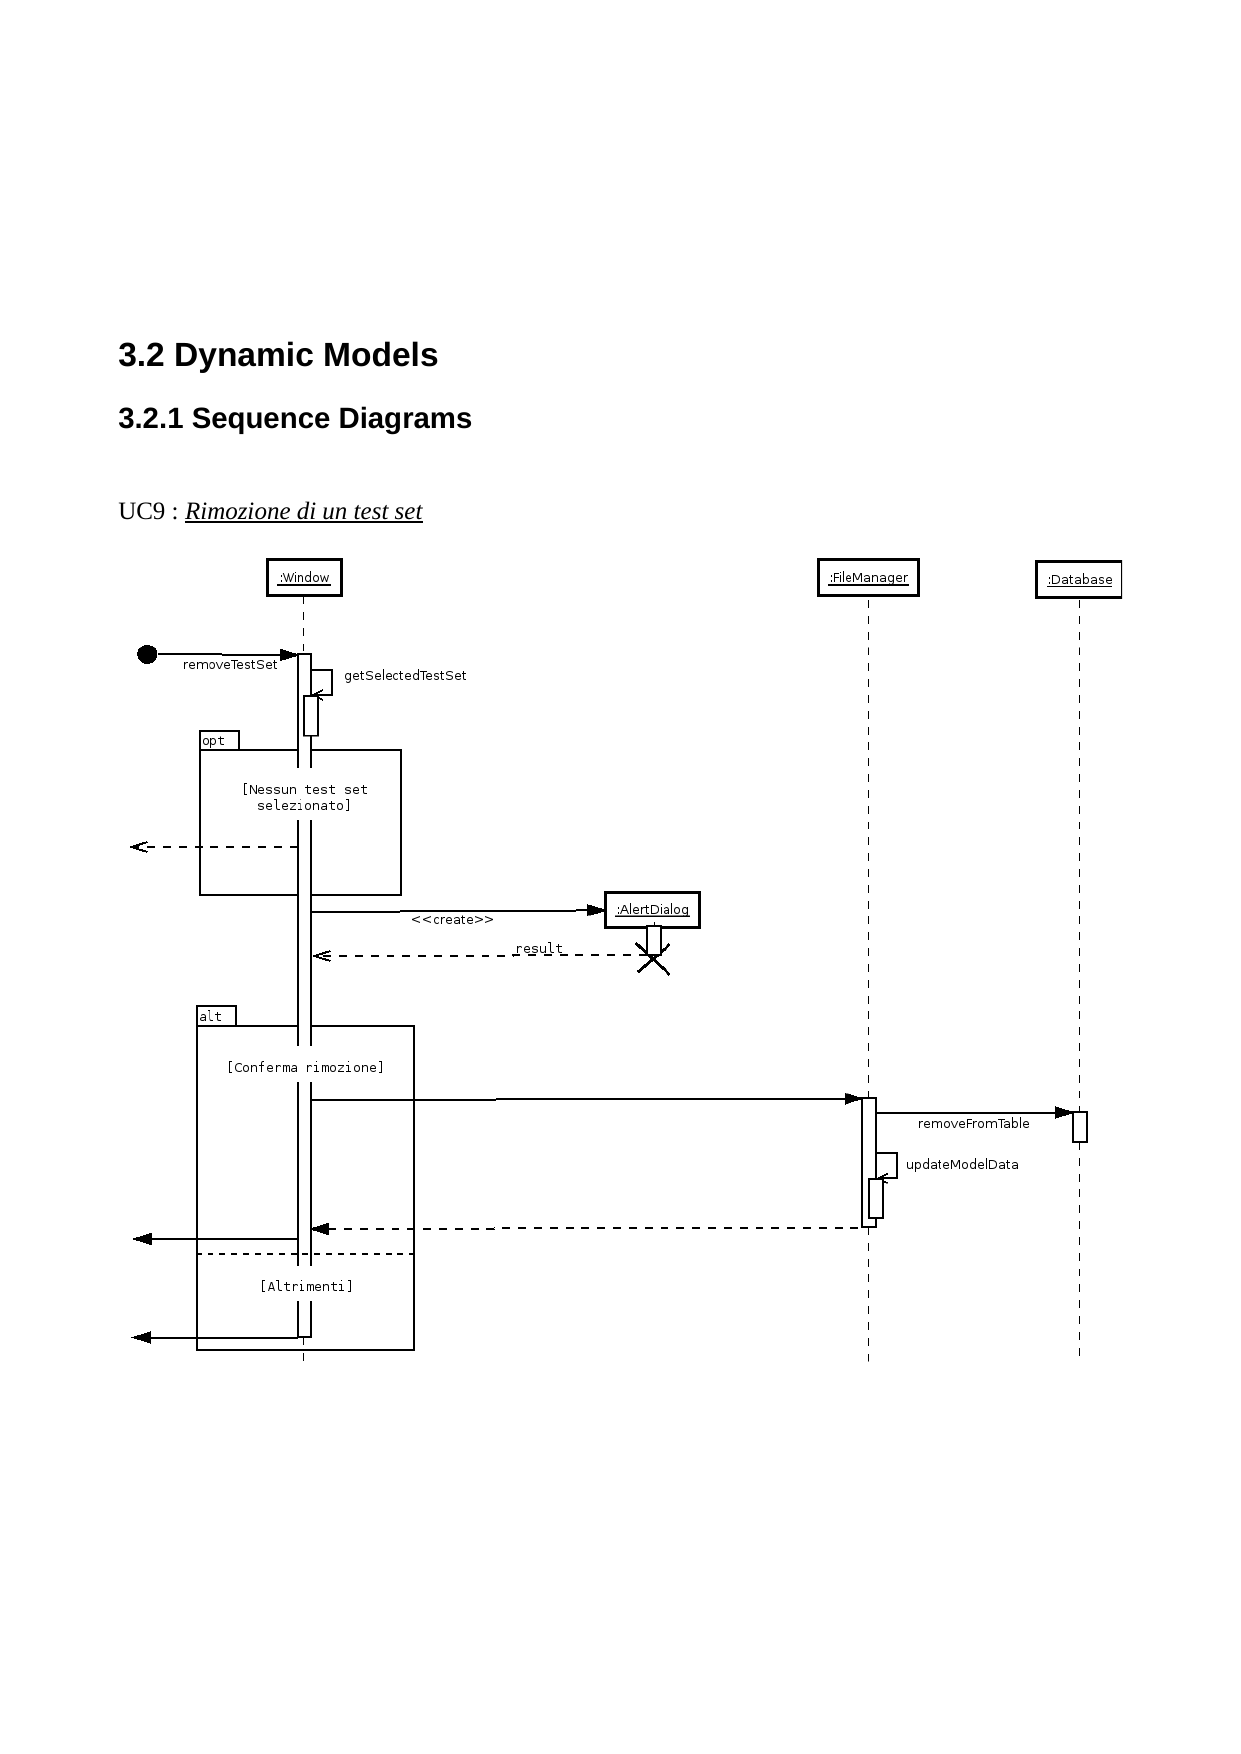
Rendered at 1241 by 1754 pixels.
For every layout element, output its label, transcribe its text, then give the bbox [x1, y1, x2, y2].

text UC9 : Rimozione di un test set [118, 496, 1122, 525]
subtitle 3.2 Dynamic Models [118, 335, 1122, 374]
picture [118, 558, 1123, 1362]
subtitle 3.2.1 Sequence Diagrams [118, 401, 1122, 435]
